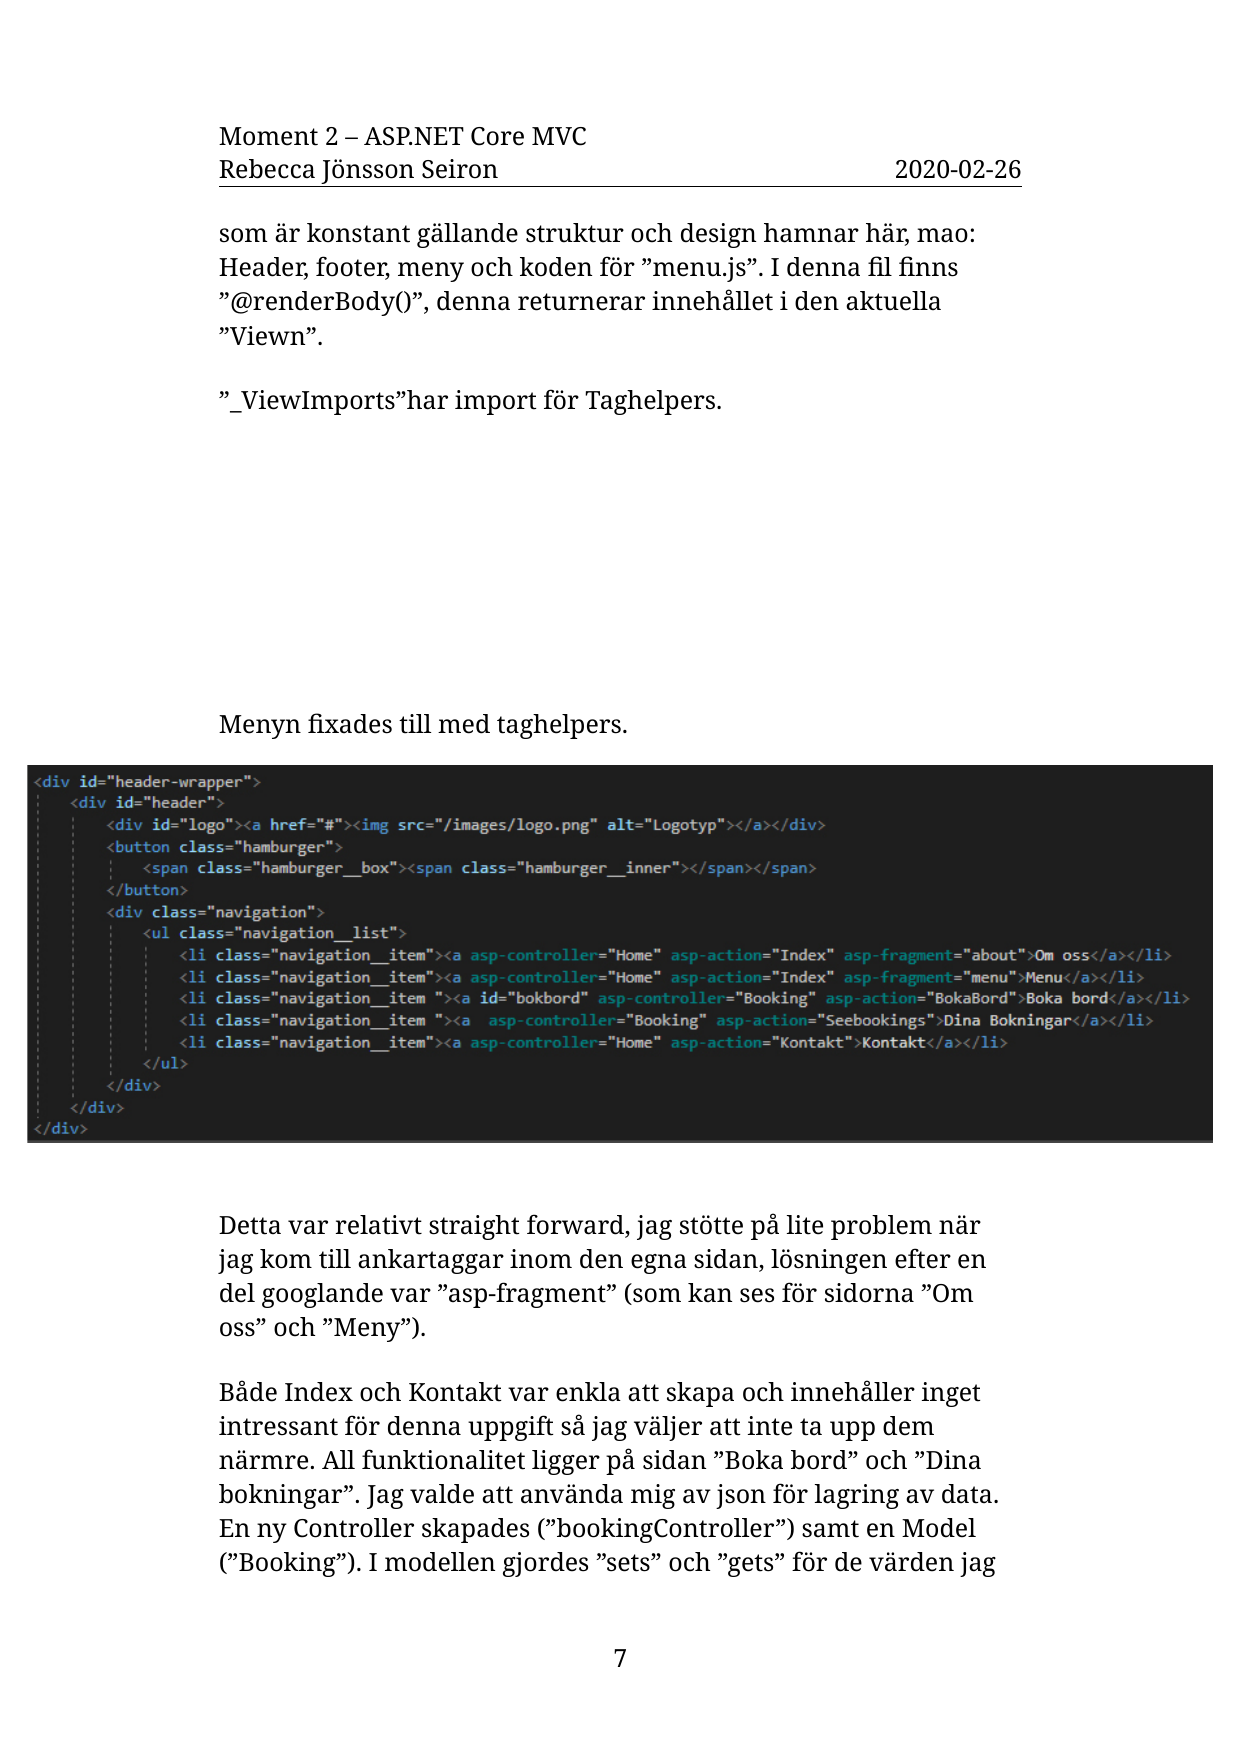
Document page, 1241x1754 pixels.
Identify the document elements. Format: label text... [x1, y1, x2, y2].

text Både Index och Kontakt var enkla att skapa och innehåller inget intressant för denna uppgift så jag väljer att inte ta upp dem närmre. All funktionalitet ligger på sidan ”Boka bord” och ”Dina bokningar”. Jag valde att använda mig av json för lagring av data. En ny Controller skapades (”bookingController”) samt en Model (”Booking”). I modellen gjordes ”sets” och ”gets” för de värden jag [218, 1374, 1022, 1579]
text som är konstant gällande struktur och design hamnar här, mao: Header, footer, meny och koden för ”menu.js”. I denna fil finns ”@renderBody()”, denna returnerar innehållet i den aktuella ”Viewn”. [218, 216, 1022, 352]
text Menyn fixades till med taghelpers. [218, 707, 1022, 741]
text Detta var relativt straight forward, jag stötte på lite problem när jag kom till ankartaggar inom den egna sidan, lösningen efter en del googlande var ”asp-fragment” (som kan ses för sidorna ”Om oss” och ”Meny”). [218, 1207, 1022, 1344]
text ”_ViewImports”har import för Taghelpers. [218, 383, 1022, 417]
picture [27, 765, 1213, 1143]
